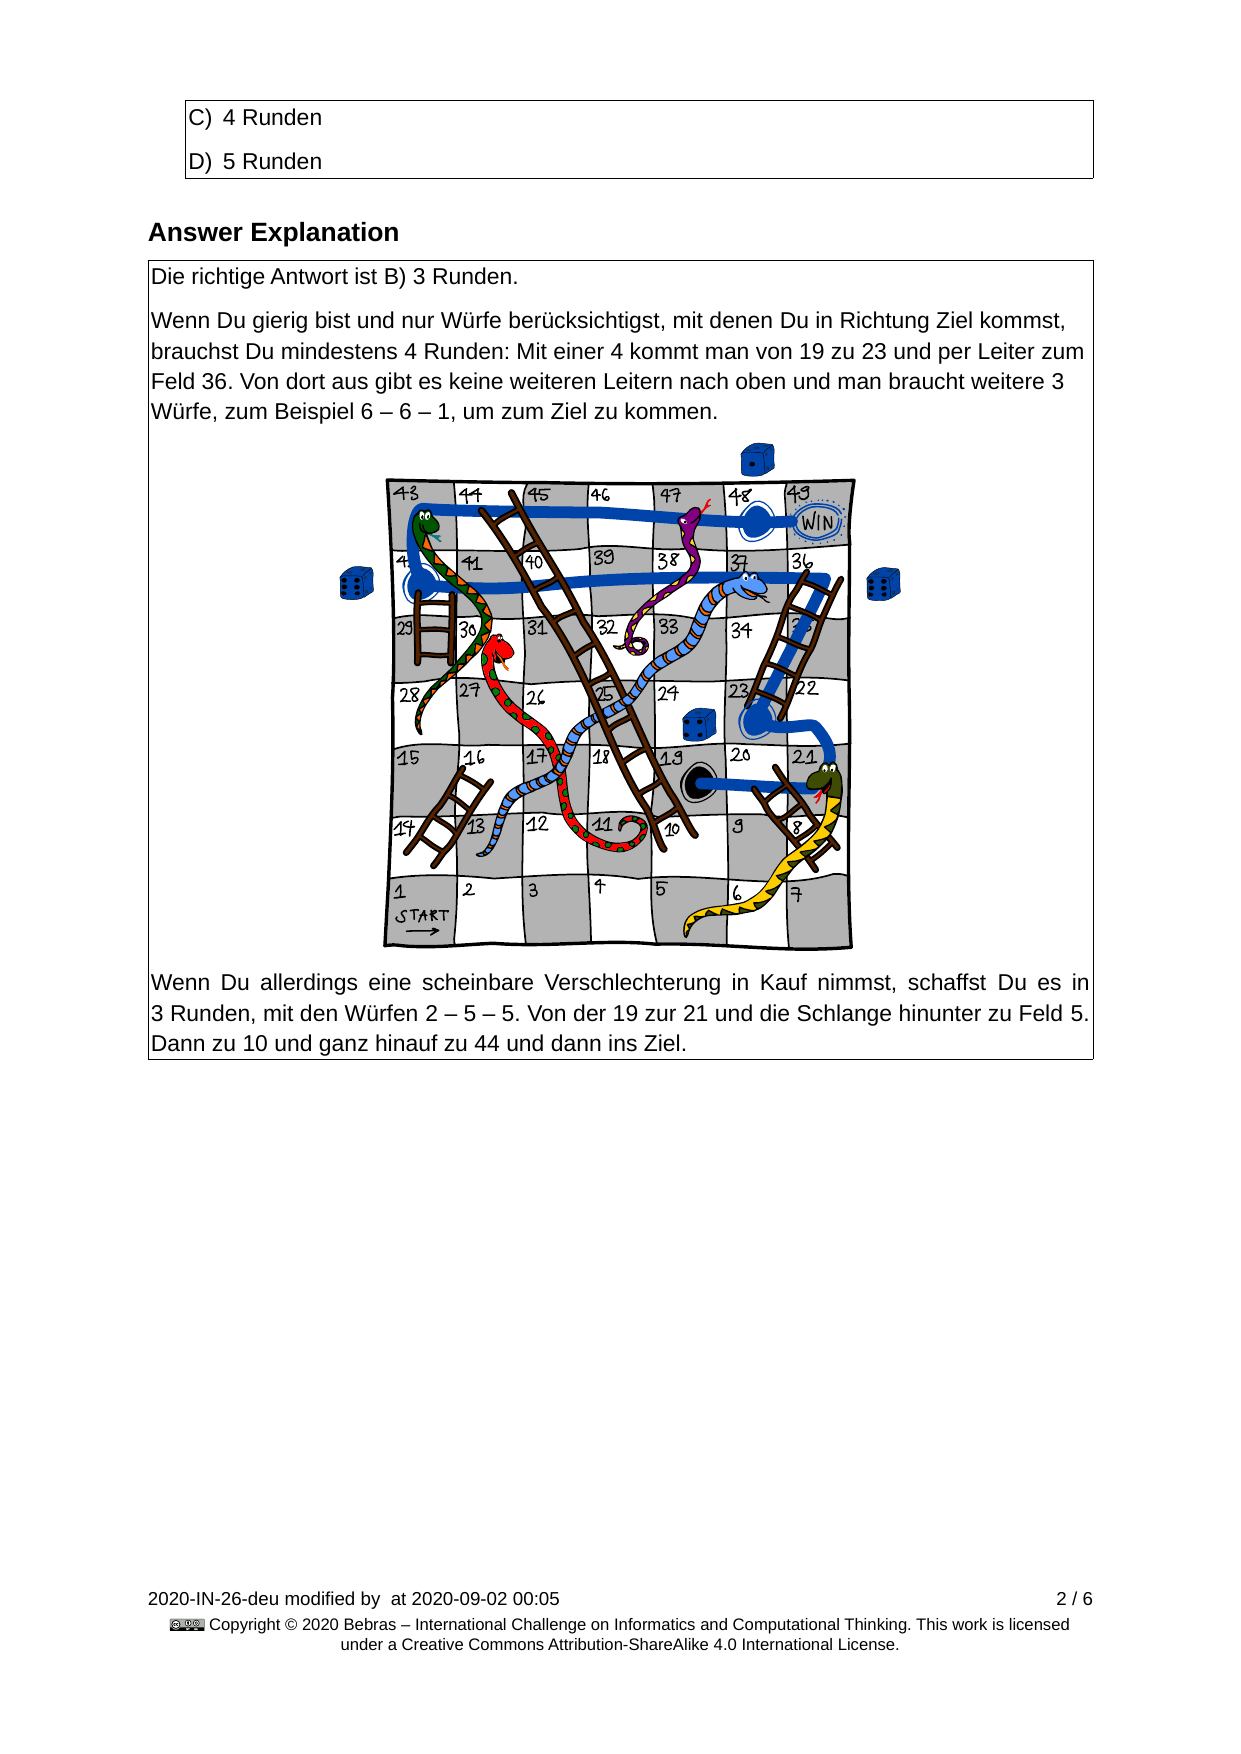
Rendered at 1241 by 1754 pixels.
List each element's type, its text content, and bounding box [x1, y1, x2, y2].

text Wenn Du gierig bist und nur Würfe berücksichtigst, mit denen Du in Richtung Ziel kommst, brauchst Du mindestens 4 Runden: Mit einer 4 kommt man von 19 zu 23 und per Leiter zum Feld 36. Von dort aus gibt es keine weiteren Leitern nach oben und man braucht weitere 3 Würfe, zum Beispiel 6 – 6 – 1, um zum Ziel zu kommen. [149, 304, 1093, 424]
subtitle Answer Explanation [148, 217, 1093, 247]
list 5 Runden [186, 145, 1093, 178]
text Die richtige Antwort ist B) 3 Runden. [149, 261, 1093, 289]
text Wenn Du allerdings eine scheinbare Verschlechterung in Kauf nimmst, schaffst Du es in 3 Runden, mit den Würfen 2 – 5 – 5. Von der 19 zur 21 und die Schlange hinunter zu Feld 5. Dann zu 10 und ganz hinauf zu 44 und dann ins Ziel. [149, 966, 1093, 1059]
list 4 Runden [186, 101, 1093, 130]
